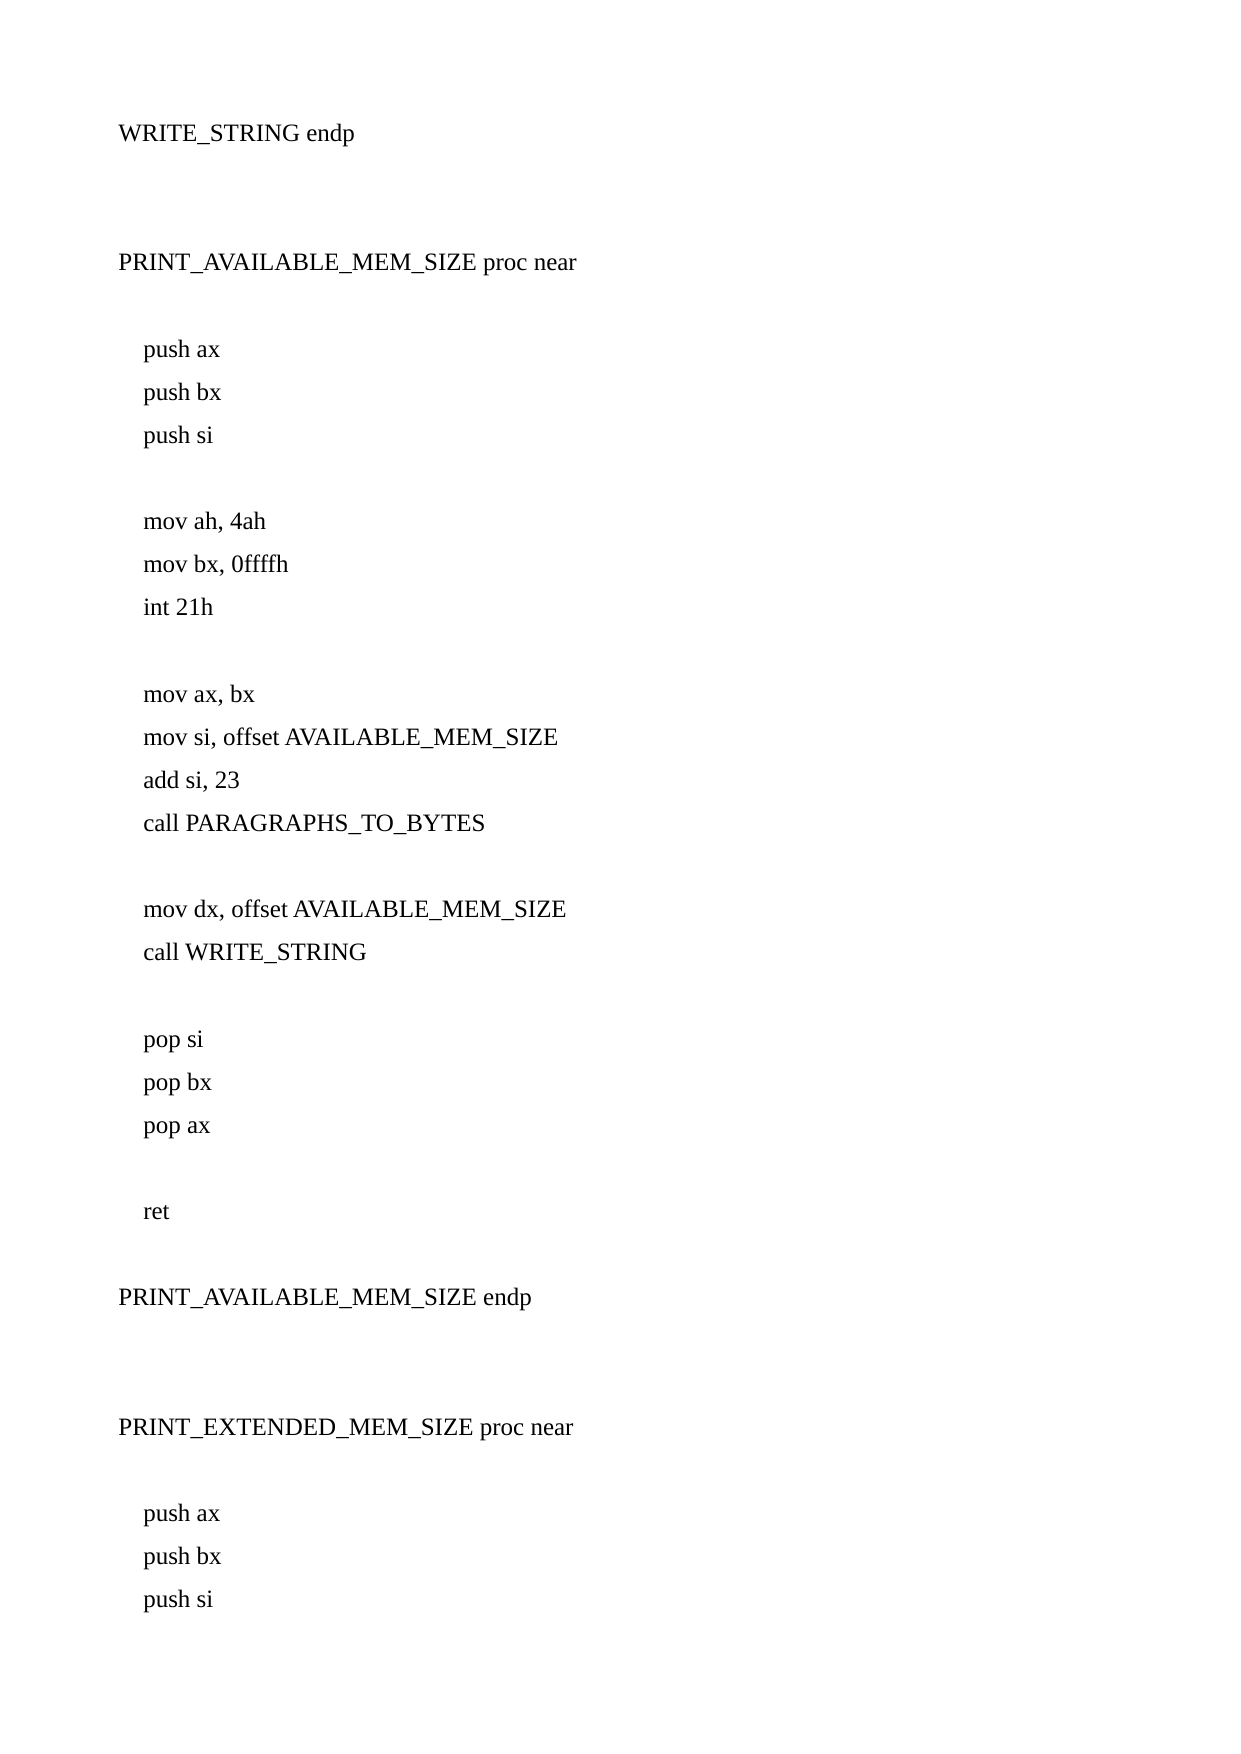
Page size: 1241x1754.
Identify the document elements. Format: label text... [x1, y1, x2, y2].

text call PARAGRAPHS_TO_BYTES [118, 808, 1122, 837]
text push bx [118, 377, 1122, 406]
text add si, 23 [118, 765, 1122, 794]
text mov ax, bx [118, 679, 1122, 707]
text push si [118, 420, 1122, 449]
text pop ax [118, 1110, 1122, 1139]
text pop si [118, 1024, 1122, 1052]
text PRINT_AVAILABLE_MEM_SIZE endp [118, 1282, 1122, 1311]
text PRINT_AVAILABLE_MEM_SIZE proc near [118, 247, 1122, 276]
text PRINT_EXTENDED_MEM_SIZE proc near [118, 1412, 1122, 1441]
text mov si, offset AVAILABLE_MEM_SIZE [118, 722, 1122, 751]
text mov ah, 4ah [118, 506, 1122, 535]
text push ax [118, 1498, 1122, 1527]
text push ax [118, 334, 1122, 362]
text WRITE_STRING endp [118, 118, 1122, 147]
text call WRITE_STRING [118, 937, 1122, 966]
text pop bx [118, 1067, 1122, 1096]
text mov bx, 0ffffh [118, 549, 1122, 578]
text int 21h [118, 592, 1122, 621]
text ret [118, 1196, 1122, 1225]
text push bx [118, 1541, 1122, 1570]
text push si [118, 1584, 1122, 1613]
text mov dx, offset AVAILABLE_MEM_SIZE [118, 894, 1122, 923]
